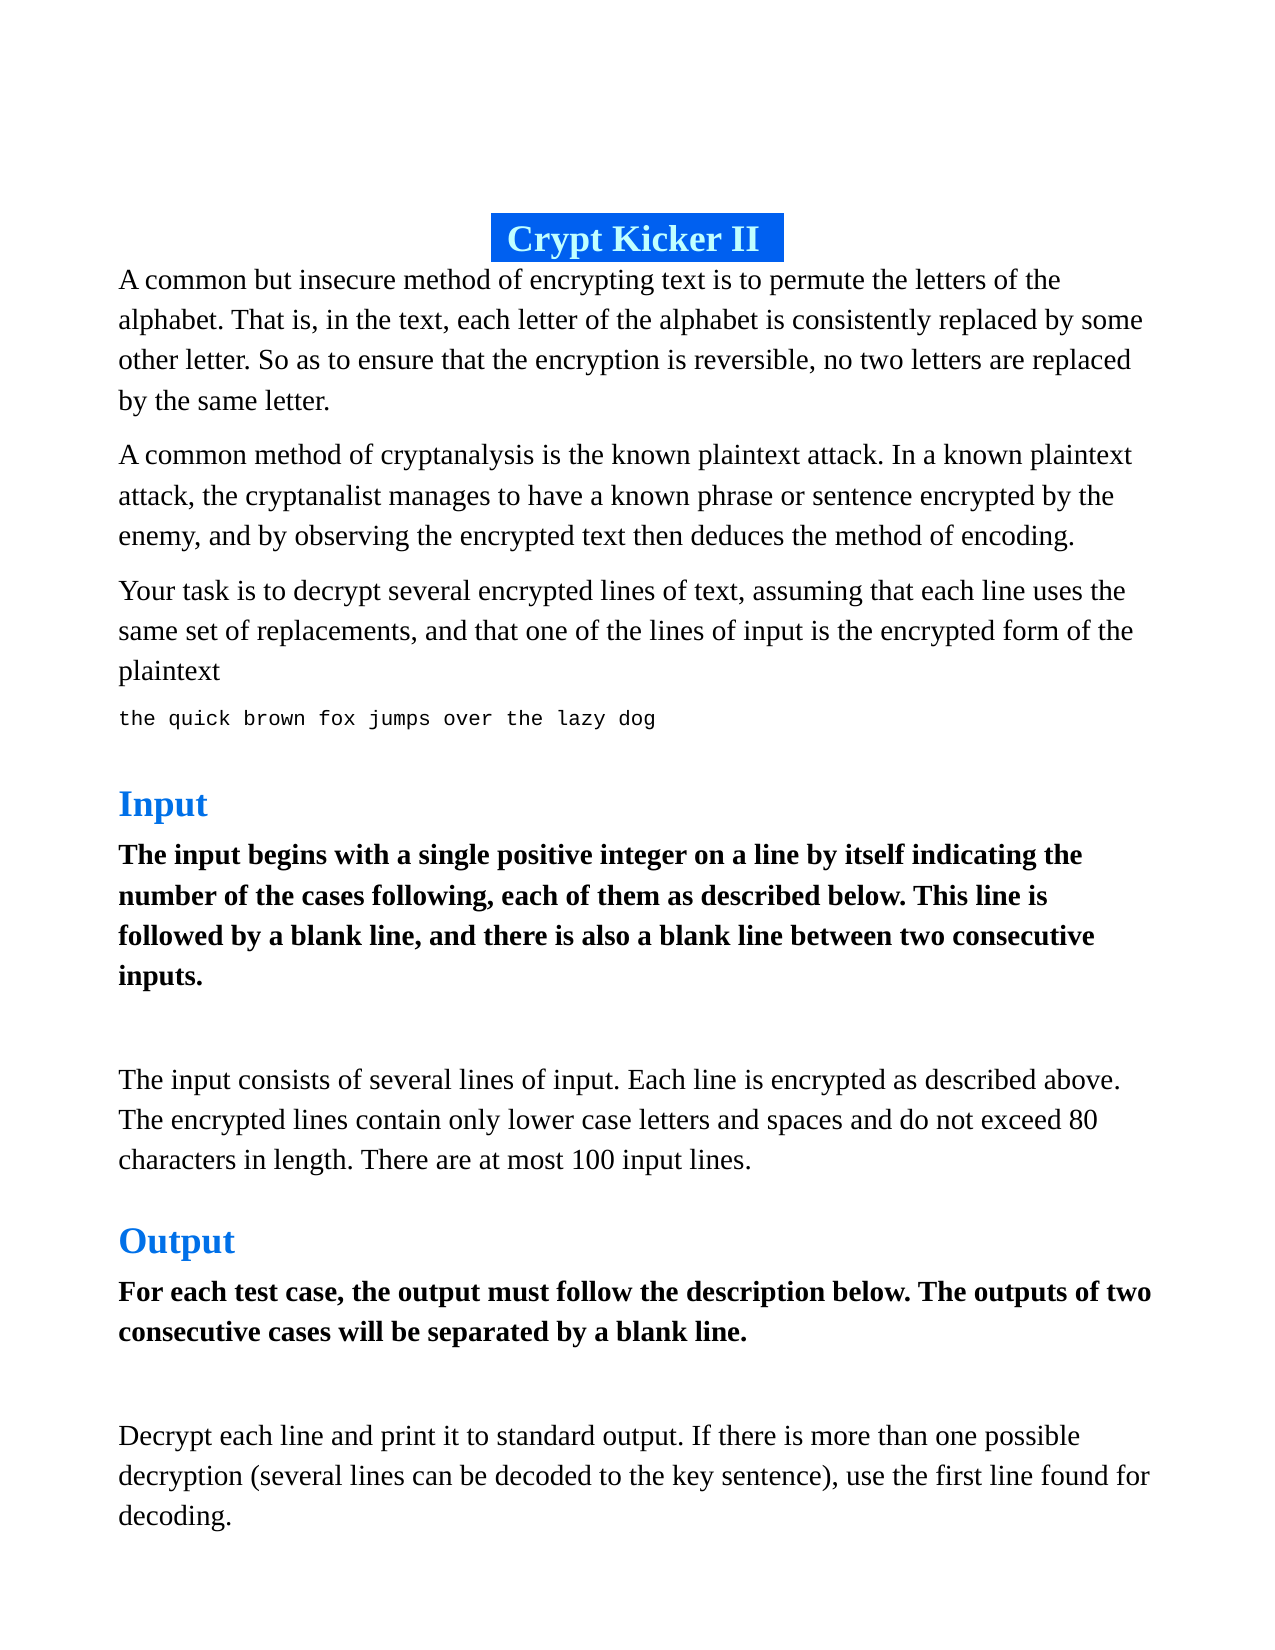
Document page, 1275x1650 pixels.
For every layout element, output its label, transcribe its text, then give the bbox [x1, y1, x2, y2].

text Your task is to decrypt several encrypted lines of text, assuming that each line uses the same set of replacements, and that one of the lines of input is the encrypted form of the plaintext [118, 573, 1157, 687]
text For each test case, the output must follow the description below. The outputs of two consecutive cases will be separated by a blank line. [118, 1274, 1157, 1347]
text The input consists of several lines of input. Each line is encrypted as described above. The encrypted lines contain only lower case letters and spaces and do not exceed 80 characters in length. There are at most 100 input lines. [118, 1062, 1157, 1176]
subtitle Input [118, 782, 1157, 825]
table_header Crypt Kicker II [491, 213, 784, 262]
subtitle Output [118, 1218, 1157, 1261]
text A common but insecure method of encrypting text is to permute the letters of the alphabet. That is, in the text, each letter of the alphabet is consistently replaced by some other letter. So as to ensure that the encryption is reversible, no two letters are replaced by the same letter. [118, 262, 1157, 416]
text Decrypt each line and print it to standard output. If there is more than one possible decryption (several lines can be decoded to the key sentence), use the first line found for decoding. [118, 1418, 1157, 1532]
text the quick brown fox jumps over the lazy dog [118, 708, 1157, 732]
text A common method of cryptanalysis is the known plaintext attack. In a known plaintext attack, the cryptanalist manages to have a known phrase or sentence encrypted by the enemy, and by observing the encrypted text then deduces the method of encoding. [118, 437, 1157, 551]
text The input begins with a single positive integer on a line by itself indicating the number of the cases following, each of them as described below. This line is followed by a blank line, and there is also a blank line between two consecutive inputs. [118, 837, 1157, 992]
